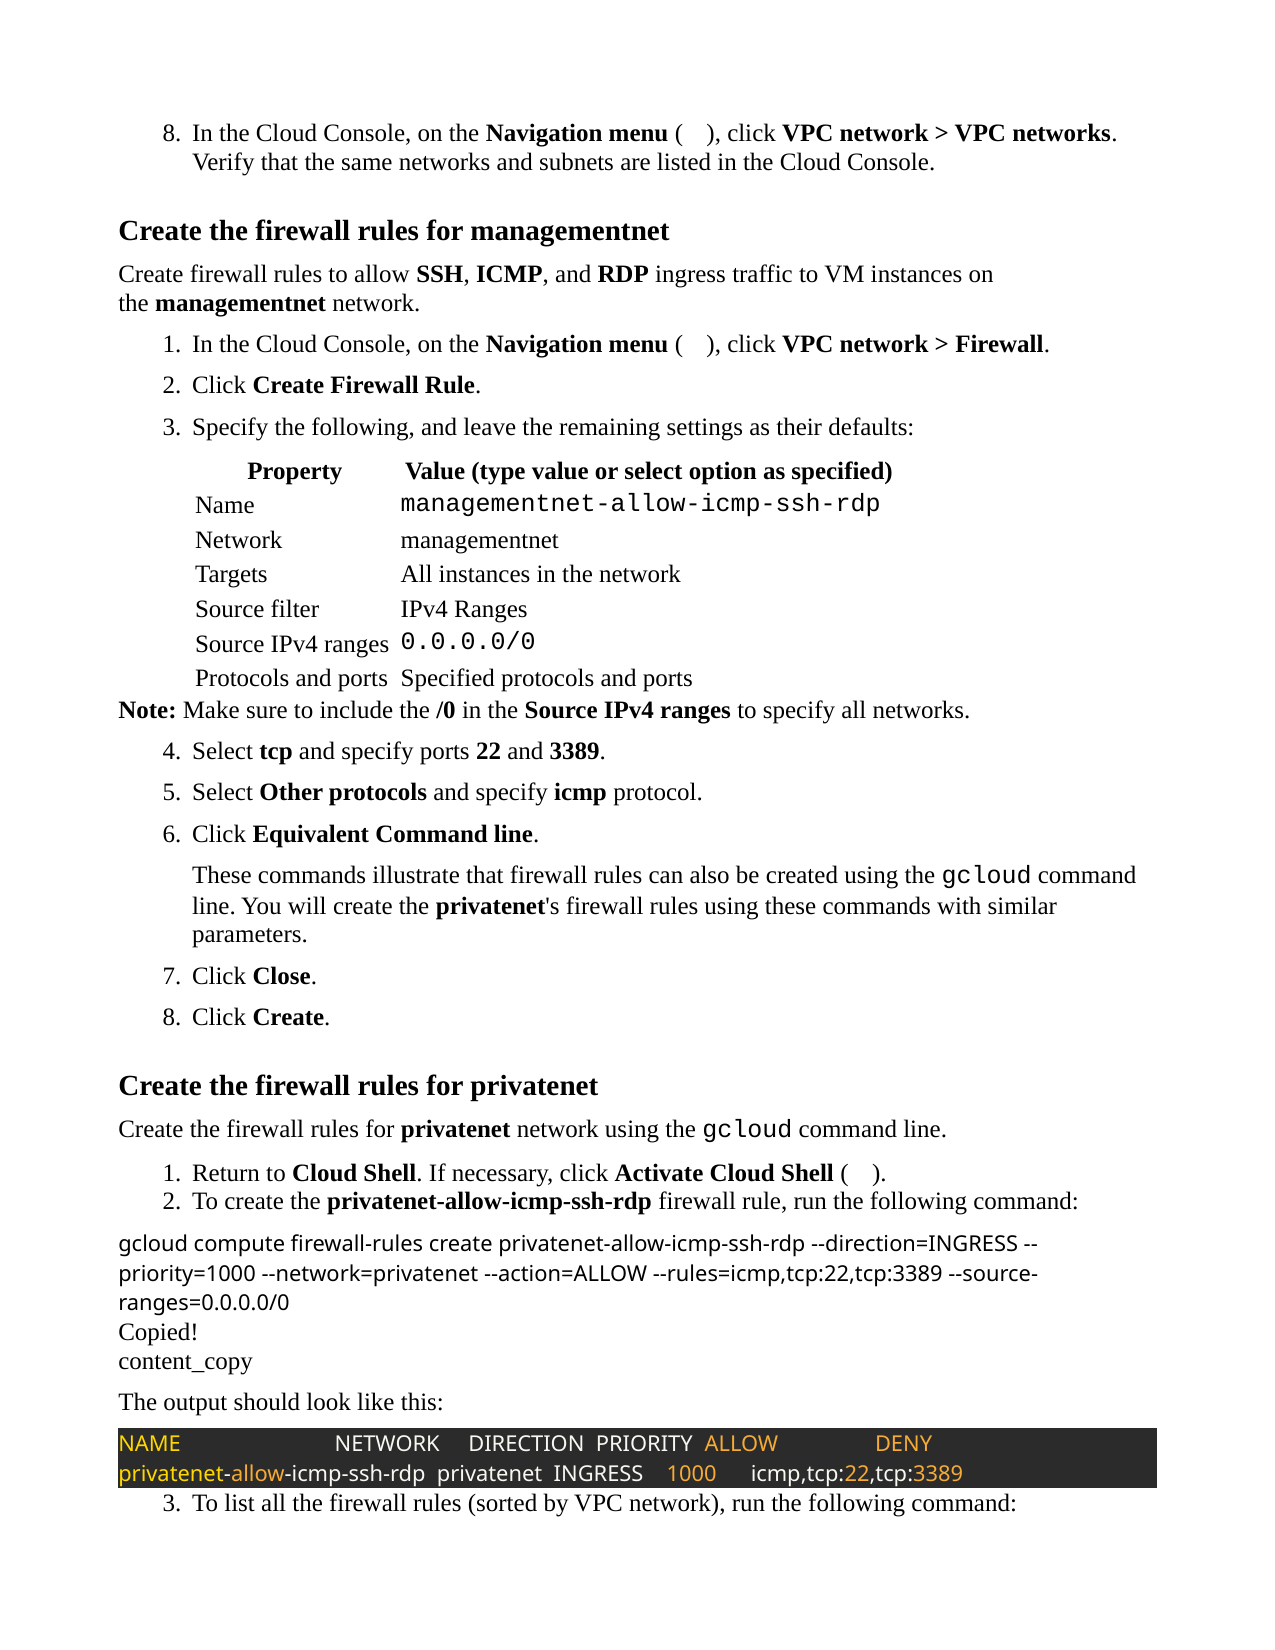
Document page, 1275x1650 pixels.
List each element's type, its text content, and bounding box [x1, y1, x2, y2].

list Click Close. [162, 961, 1157, 989]
subtitle Create the firewall rules for managementnet [118, 213, 1157, 247]
text content_copy [118, 1346, 1157, 1374]
table_header Property [192, 453, 397, 487]
text The output should look like this: [118, 1387, 1157, 1416]
table_cell Targets [192, 557, 397, 591]
text Create the firewall rules for privatenet network using the gcloud command line. [118, 1114, 1157, 1145]
table_cell Network [192, 522, 397, 557]
list Select tcp and specify ports 22 and 3389. [162, 736, 1157, 765]
list Click Create Firewall Rule. [162, 370, 1157, 399]
list Click Equivalent Command line. [162, 819, 1157, 847]
table_cell managementnet [398, 522, 900, 557]
table_header Value (type value or select option as specified) [398, 453, 900, 487]
list Return to Cloud Shell. If necessary, click Activate Cloud Shell (). [162, 1158, 1157, 1186]
table_cell Name [192, 488, 397, 522]
subtitle Create the firewall rules for privatenet [118, 1068, 1157, 1102]
text Note: Make sure to include the /0 in the Source IPv4 ranges to specify all networks. [118, 695, 1157, 724]
table_cell managementnet-allow-icmp-ssh-rdp [398, 488, 900, 522]
text gcloud compute firewall-rules create privatenet-allow-icmp-ssh-rdp --direction=INGRESS --priority=1000 --network=privatenet --action=ALLOW --rules=icmp,tcp:22,tcp:3389 --source-ranges=0.0.0.0/0 [118, 1228, 1157, 1317]
list In the Cloud Console, on the Navigation menu (), click VPC network > VPC networks. Verify that the same networks and subnets are listed in the Cloud Console. [162, 118, 1157, 176]
table_cell 0.0.0.0/0 [398, 626, 900, 660]
list Specify the following, and leave the remaining settings as their defaults: [162, 412, 1157, 440]
table_cell Specified protocols and ports [398, 660, 900, 695]
text privatenet-allow-icmp-ssh-rdp privatenet INGRESS 1000 icmp,tcp:22,tcp:3389 [118, 1458, 1157, 1488]
list Select Other protocols and specify icmp protocol. [162, 777, 1157, 806]
text NAME NETWORK DIRECTION PRIORITY ALLOW DENY [118, 1428, 1157, 1458]
list To list all the firewall rules (sorted by VPC network), run the following command: [162, 1488, 1157, 1517]
table_cell All instances in the network [398, 557, 900, 591]
list In the Cloud Console, on the Navigation menu (), click VPC network > Firewall. [162, 329, 1157, 358]
list To create the privatenet-allow-icmp-ssh-rdp firewall rule, run the following command: [162, 1186, 1157, 1215]
text Copied! [118, 1317, 1144, 1346]
table_cell Source filter [192, 591, 397, 626]
list These commands illustrate that firewall rules can also be created using the gcloud command line. You will create the privatenet's firewall rules using these commands with similar parameters. [162, 860, 1157, 948]
table_cell Protocols and ports [192, 660, 397, 695]
list Click Create. [162, 1002, 1157, 1031]
text Create firewall rules to allow SSH, ICMP, and RDP ingress traffic to VM instances on the managementnet network. [118, 259, 1157, 317]
table_cell Source IPv4 ranges [192, 626, 397, 660]
table_cell IPv4 Ranges [398, 591, 900, 626]
